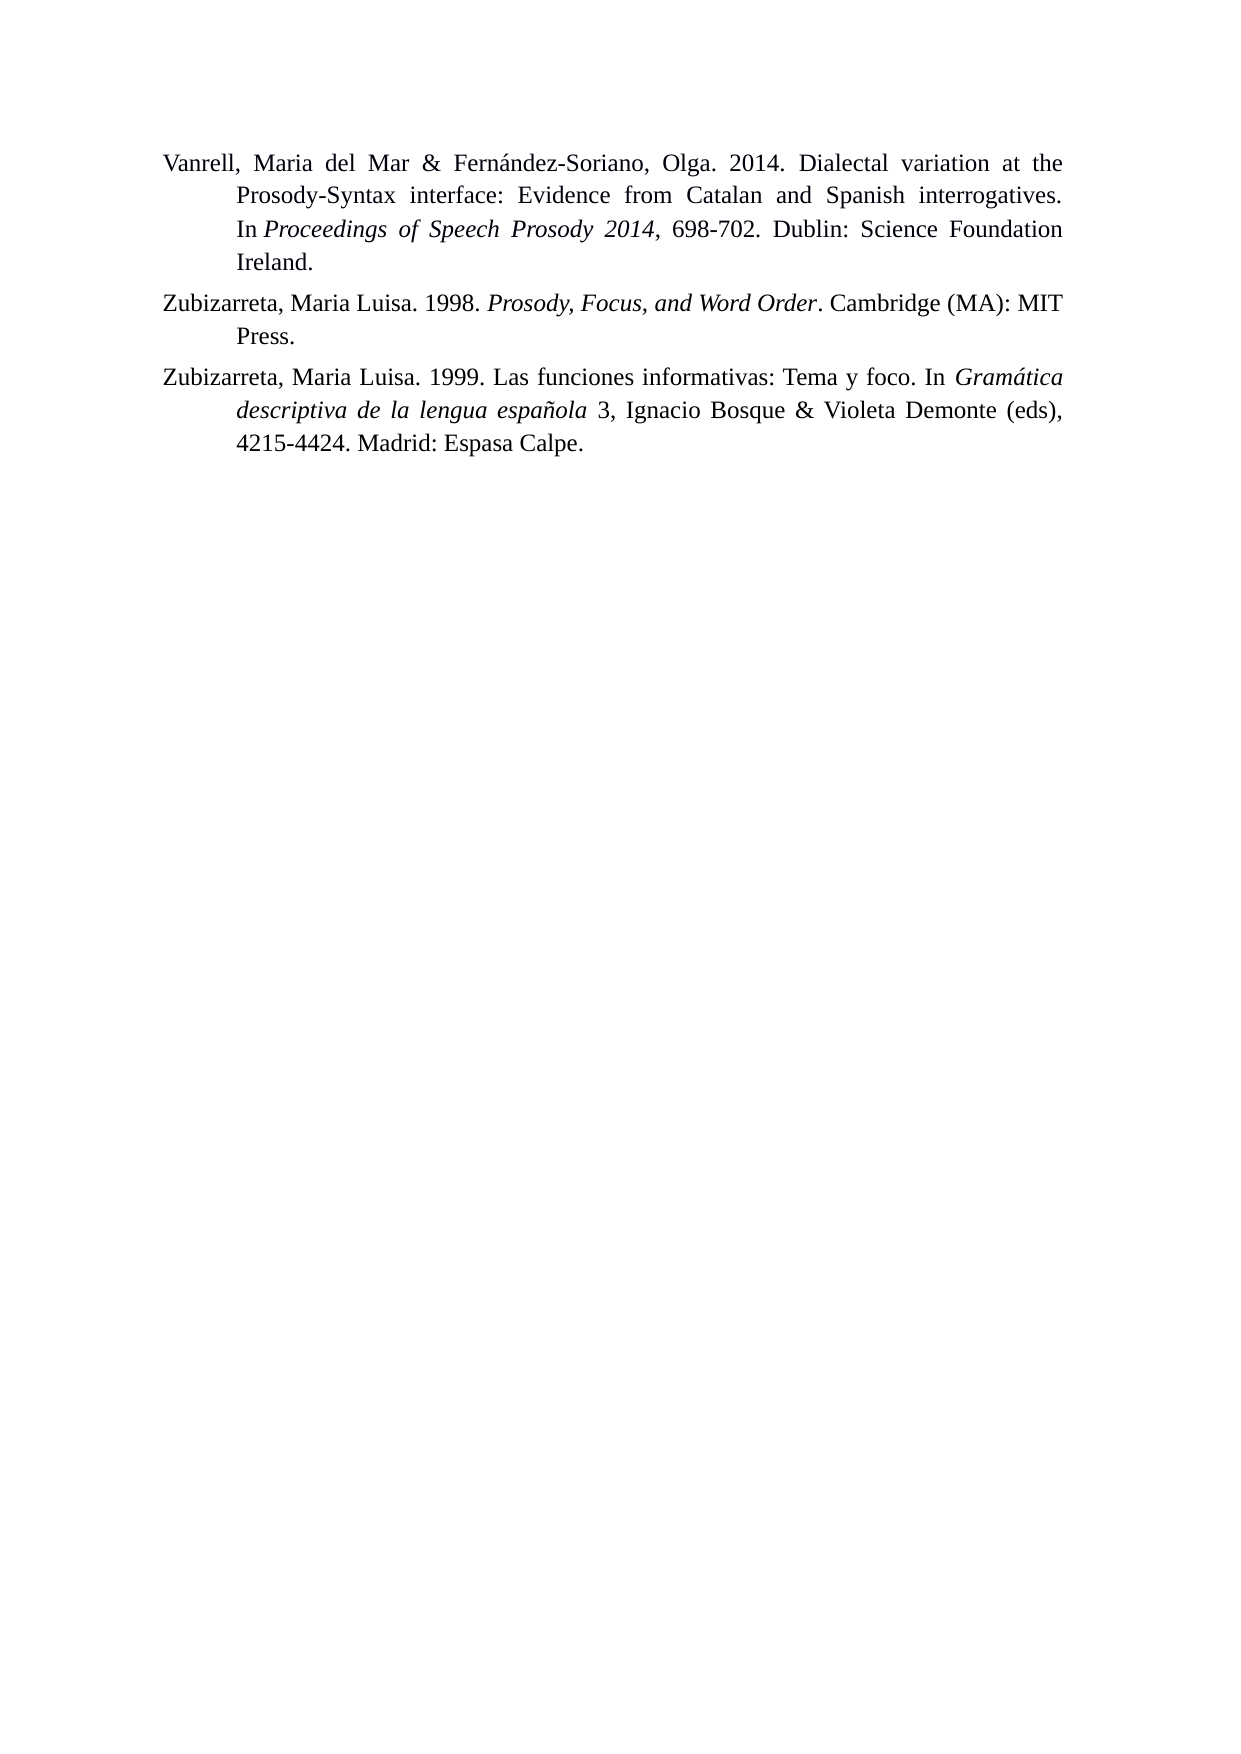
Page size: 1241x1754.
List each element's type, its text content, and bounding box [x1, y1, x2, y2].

text Zubizarreta, Maria Luisa. 1999. Las funciones informativas: Tema y foco. In Gramática descriptiva de la lengua española 3, Ignacio Bosque & Violeta Demonte (eds), 4215-4424. Madrid: Espasa Calpe. [162, 362, 1063, 457]
text Zubizarreta, Maria Luisa. 1998. Prosody, Focus, and Word Order. Cambridge (MA): MIT Press. [162, 288, 1063, 350]
text Vanrell, Maria del Mar & Fernández-Soriano, Olga. 2014. Dialectal variation at the Prosody-Syntax interface: Evidence from Catalan and Spanish interrogatives. In Proceedings of Speech Prosody 2014, 698-702. Dublin: Science Foundation Ireland. [162, 148, 1063, 275]
